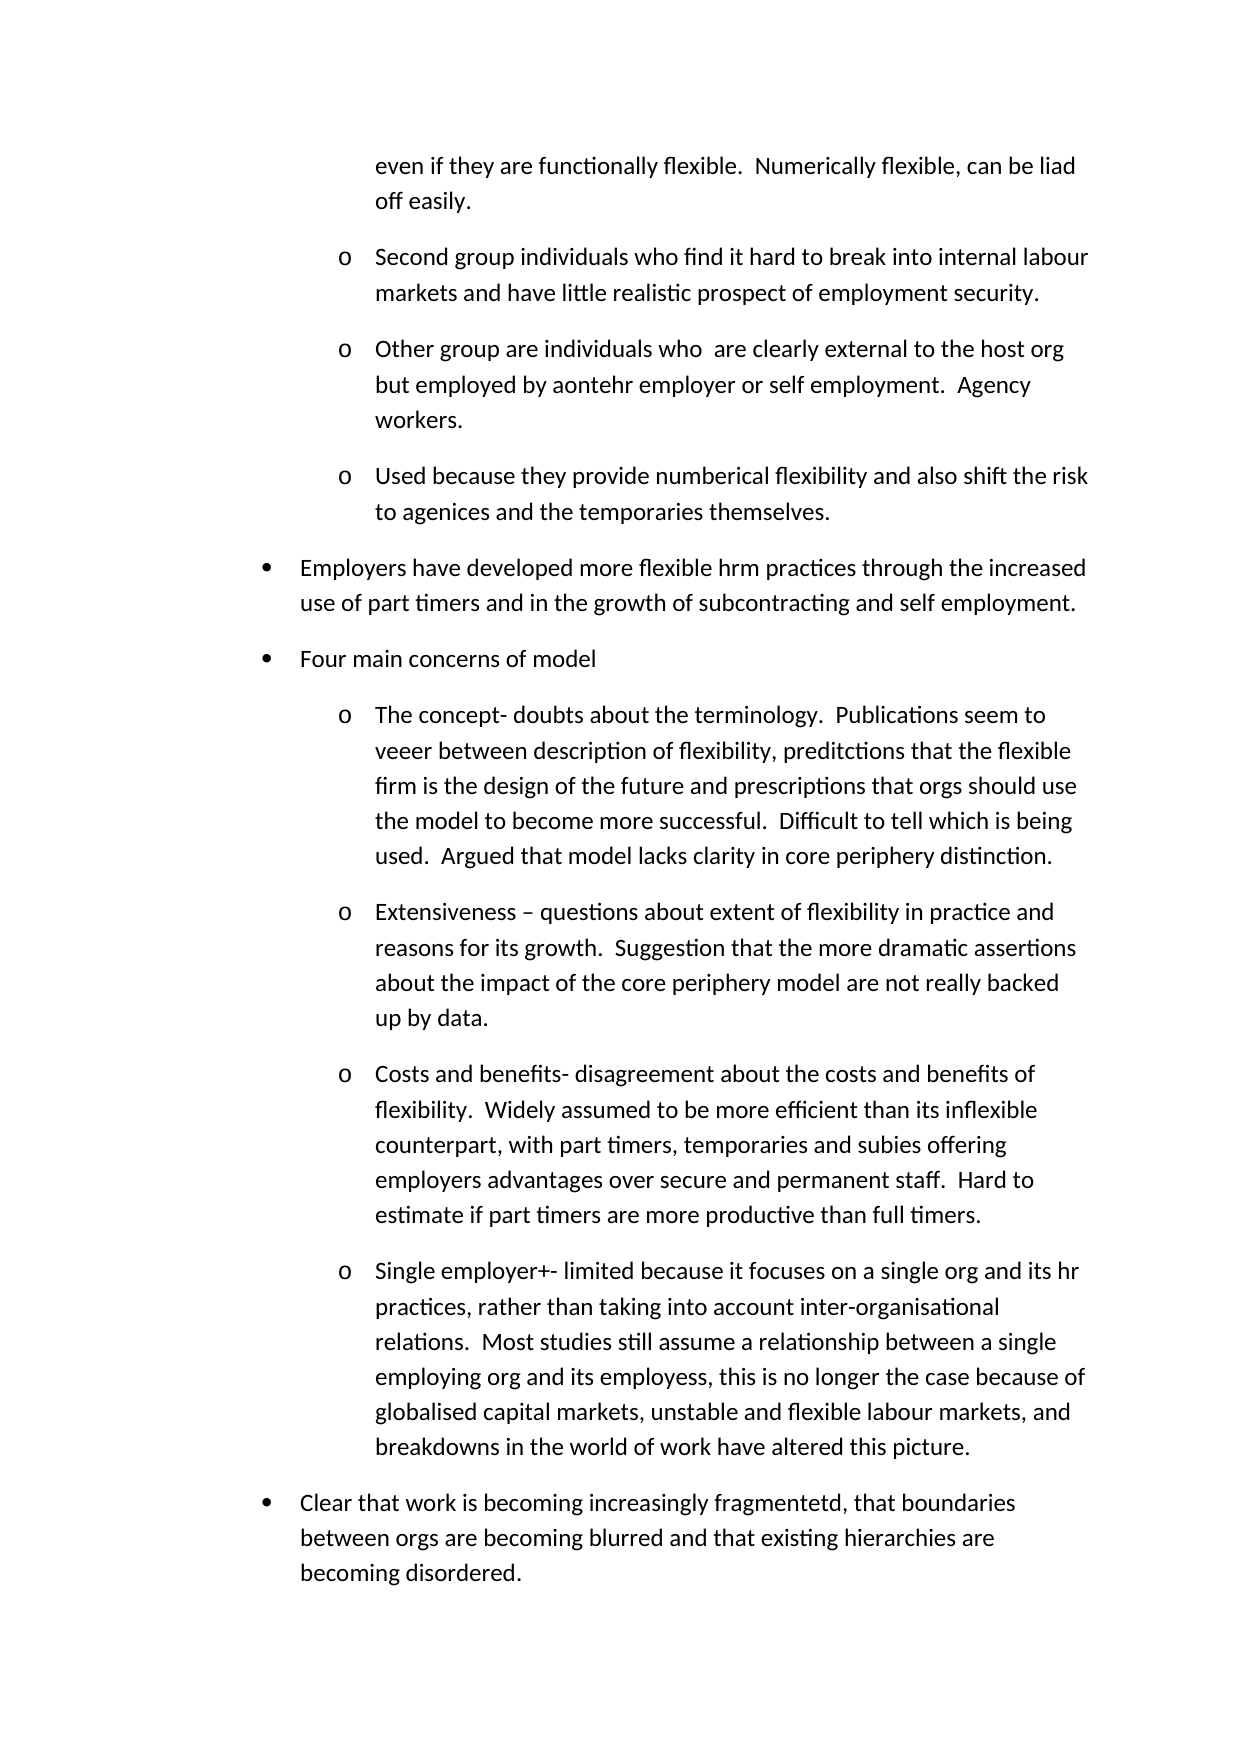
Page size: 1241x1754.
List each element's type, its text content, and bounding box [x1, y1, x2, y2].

list Extensiveness – questions about extent of flexibility in practice and reasons for its growth. Suggestion that the more dramatic assertions about the impact of the core periphery model are not really backed up by data. [337, 896, 1090, 1033]
list Used because they provide numberical flexibility and also shift the risk to agenices and the temporaries themselves. [337, 460, 1090, 527]
list Other group are individuals who are clearly external to the host org but employed by aontehr employer or self employment. Agency workers. [337, 333, 1090, 435]
list Clear that work is becoming increasingly fragmentetd, that boundaries between orgs are becoming blurred and that existing hierarchies are becoming disordered. [262, 1487, 1090, 1588]
list The concept- doubts about the terminology. Publications seem to veeer between description of flexibility, preditctions that the flexible firm is the design of the future and prescriptions that orgs should use the model to become more successful. Difficult to tell which is being used. Argued that model lacks clarity in core periphery distinction. [337, 699, 1090, 871]
list Employers have developed more flexible hrm practices through the increased use of part timers and in the growth of subcontracting and self employment. [262, 552, 1090, 618]
list Second group individuals who find it hard to break into internal labour markets and have little realistic prospect of employment security. [337, 241, 1090, 308]
list Four main concerns of model [262, 643, 1090, 673]
list even if they are functionally flexible. Numerically flexible, can be liad off easily. [337, 150, 1090, 216]
list Costs and benefits- disagreement about the costs and benefits of flexibility. Widely assumed to be more efficient than its inflexible counterpart, with part timers, temporaries and subies offering employers advantages over secure and permanent staff. Hard to estimate if part timers are more productive than full timers. [337, 1058, 1090, 1230]
list Single employer+- limited because it focuses on a single org and its hr practices, rather than taking into account inter-organisational relations. Most studies still assume a relationship between a single employing org and its employess, this is no longer the case because of globalised capital markets, unstable and flexible labour markets, and breakdowns in the world of work have altered this picture. [337, 1255, 1090, 1462]
